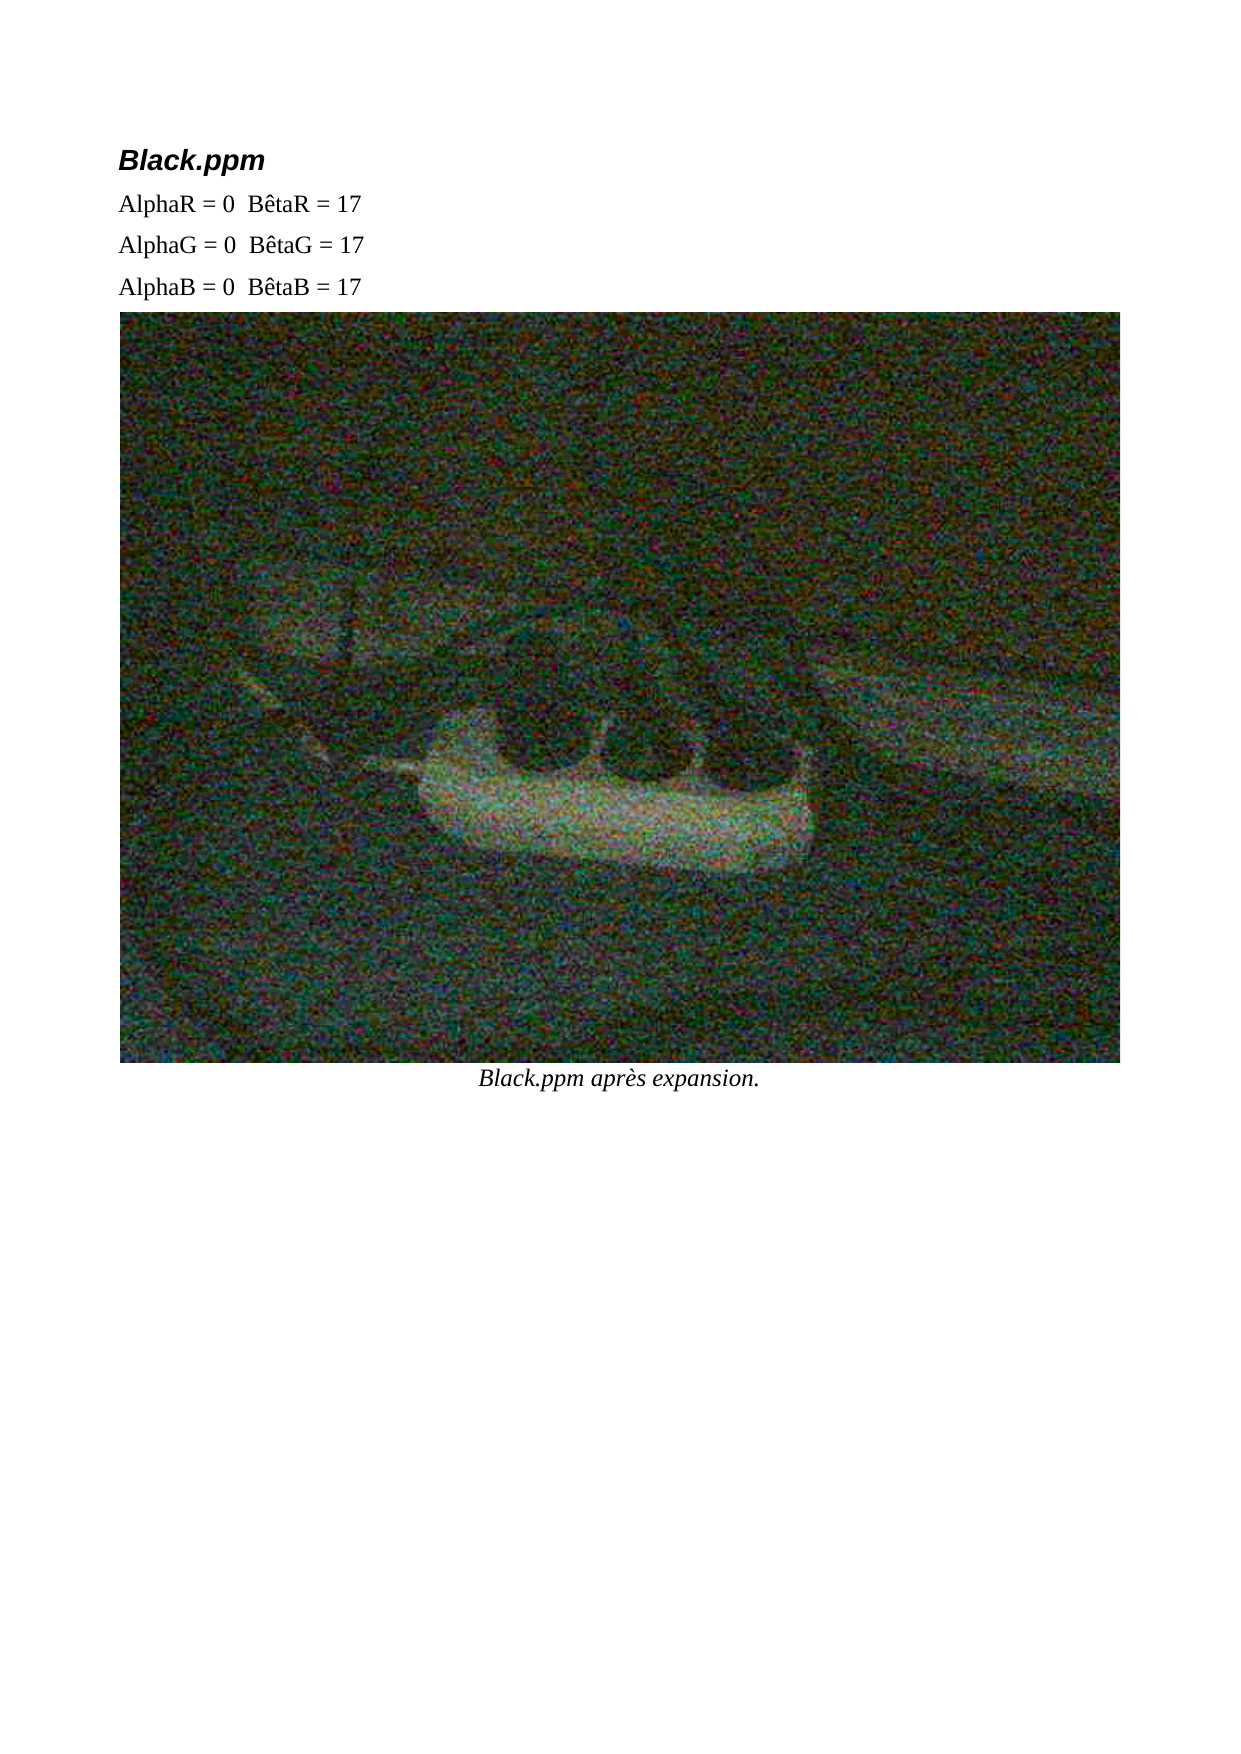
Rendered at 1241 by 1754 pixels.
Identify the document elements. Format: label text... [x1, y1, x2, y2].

text Black.ppm après expansion. [118, 325, 1122, 1092]
text AlphaG = 0 BêtaG = 17 [118, 230, 1122, 259]
subtitle Black.ppm [118, 143, 1122, 177]
picture [120, 312, 1121, 1063]
text AlphaB = 0 BêtaB = 17 [118, 272, 1122, 300]
text AlphaR = 0 BêtaR = 17 [118, 189, 1122, 218]
